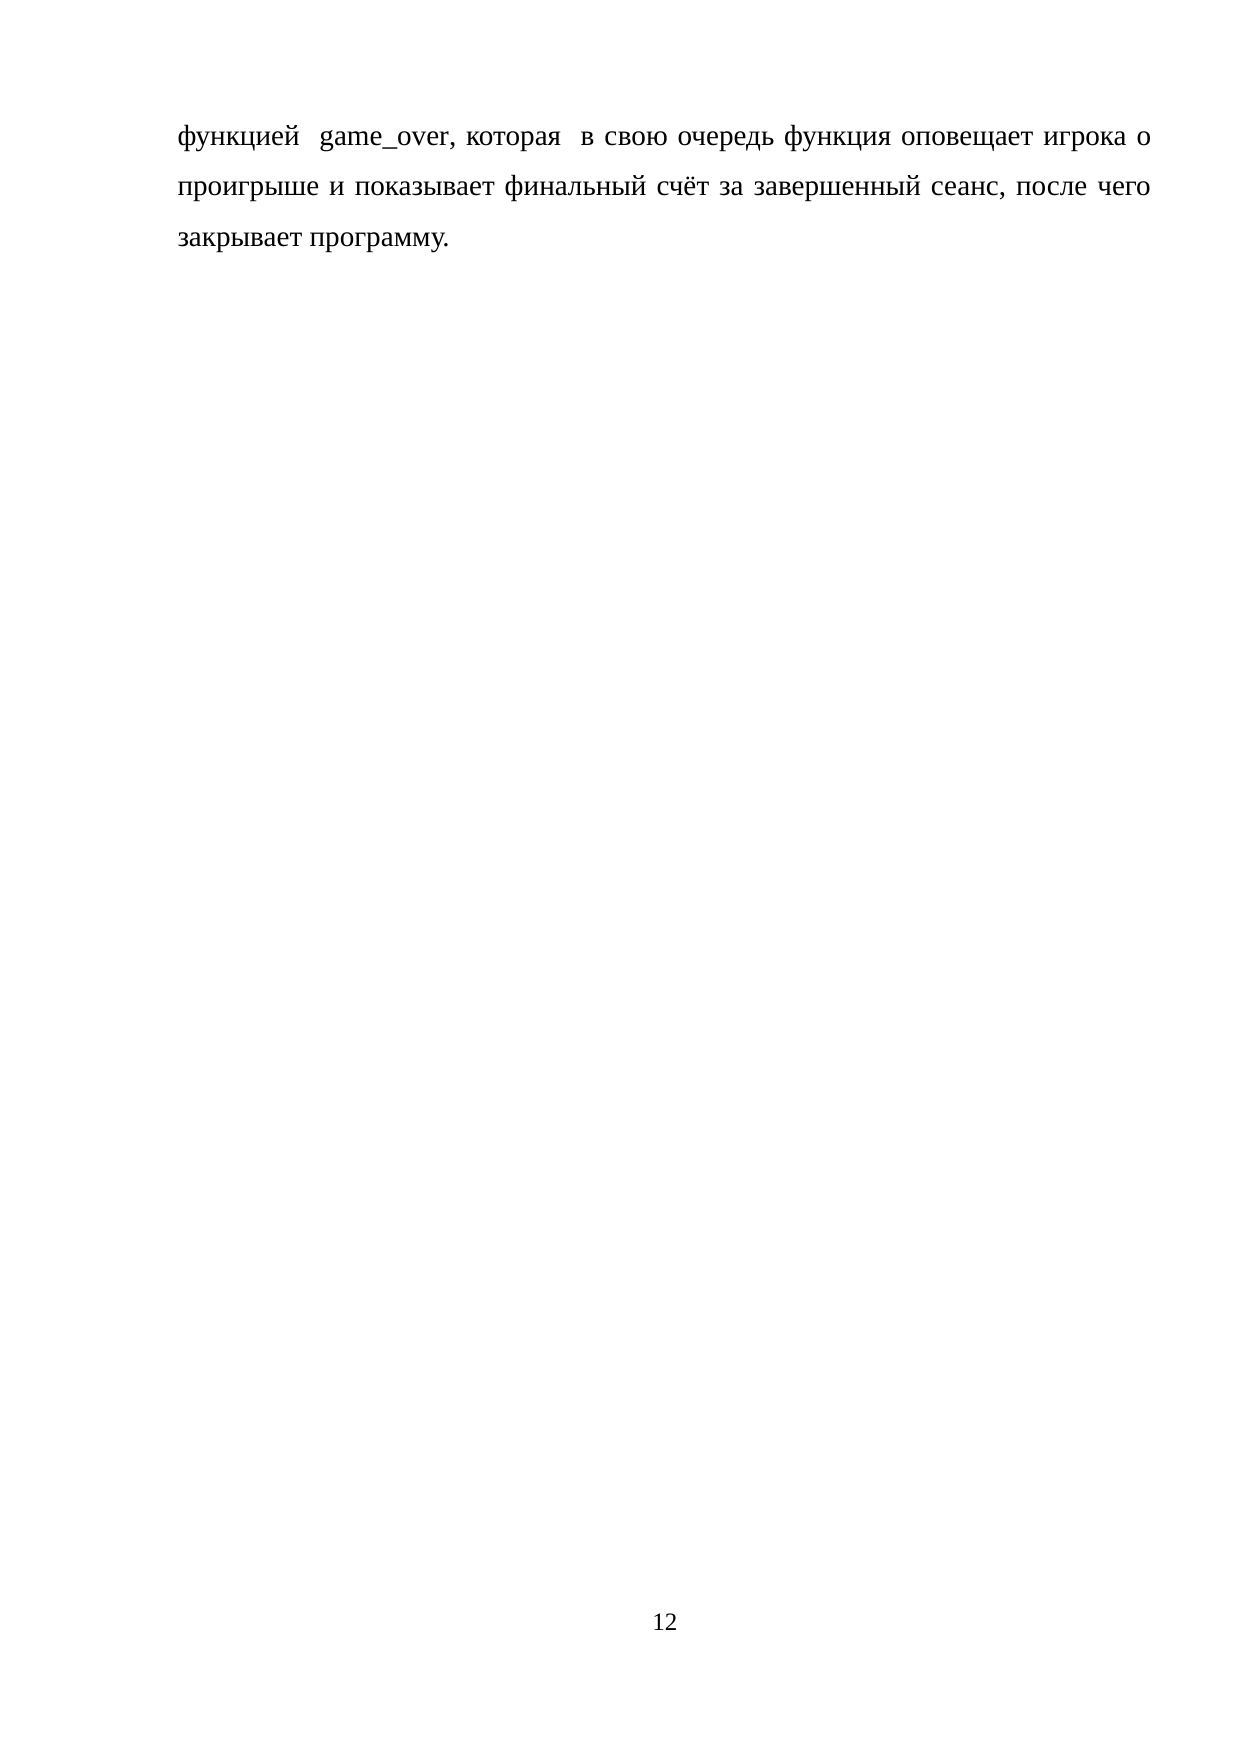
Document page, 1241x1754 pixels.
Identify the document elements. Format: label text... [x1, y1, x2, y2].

text функцией game_over, которая в свою очередь функция оповещает игрока о проигрыше и показывает финальный счёт за завершенный сеанс, после чего закрывает программу. [177, 118, 1152, 252]
